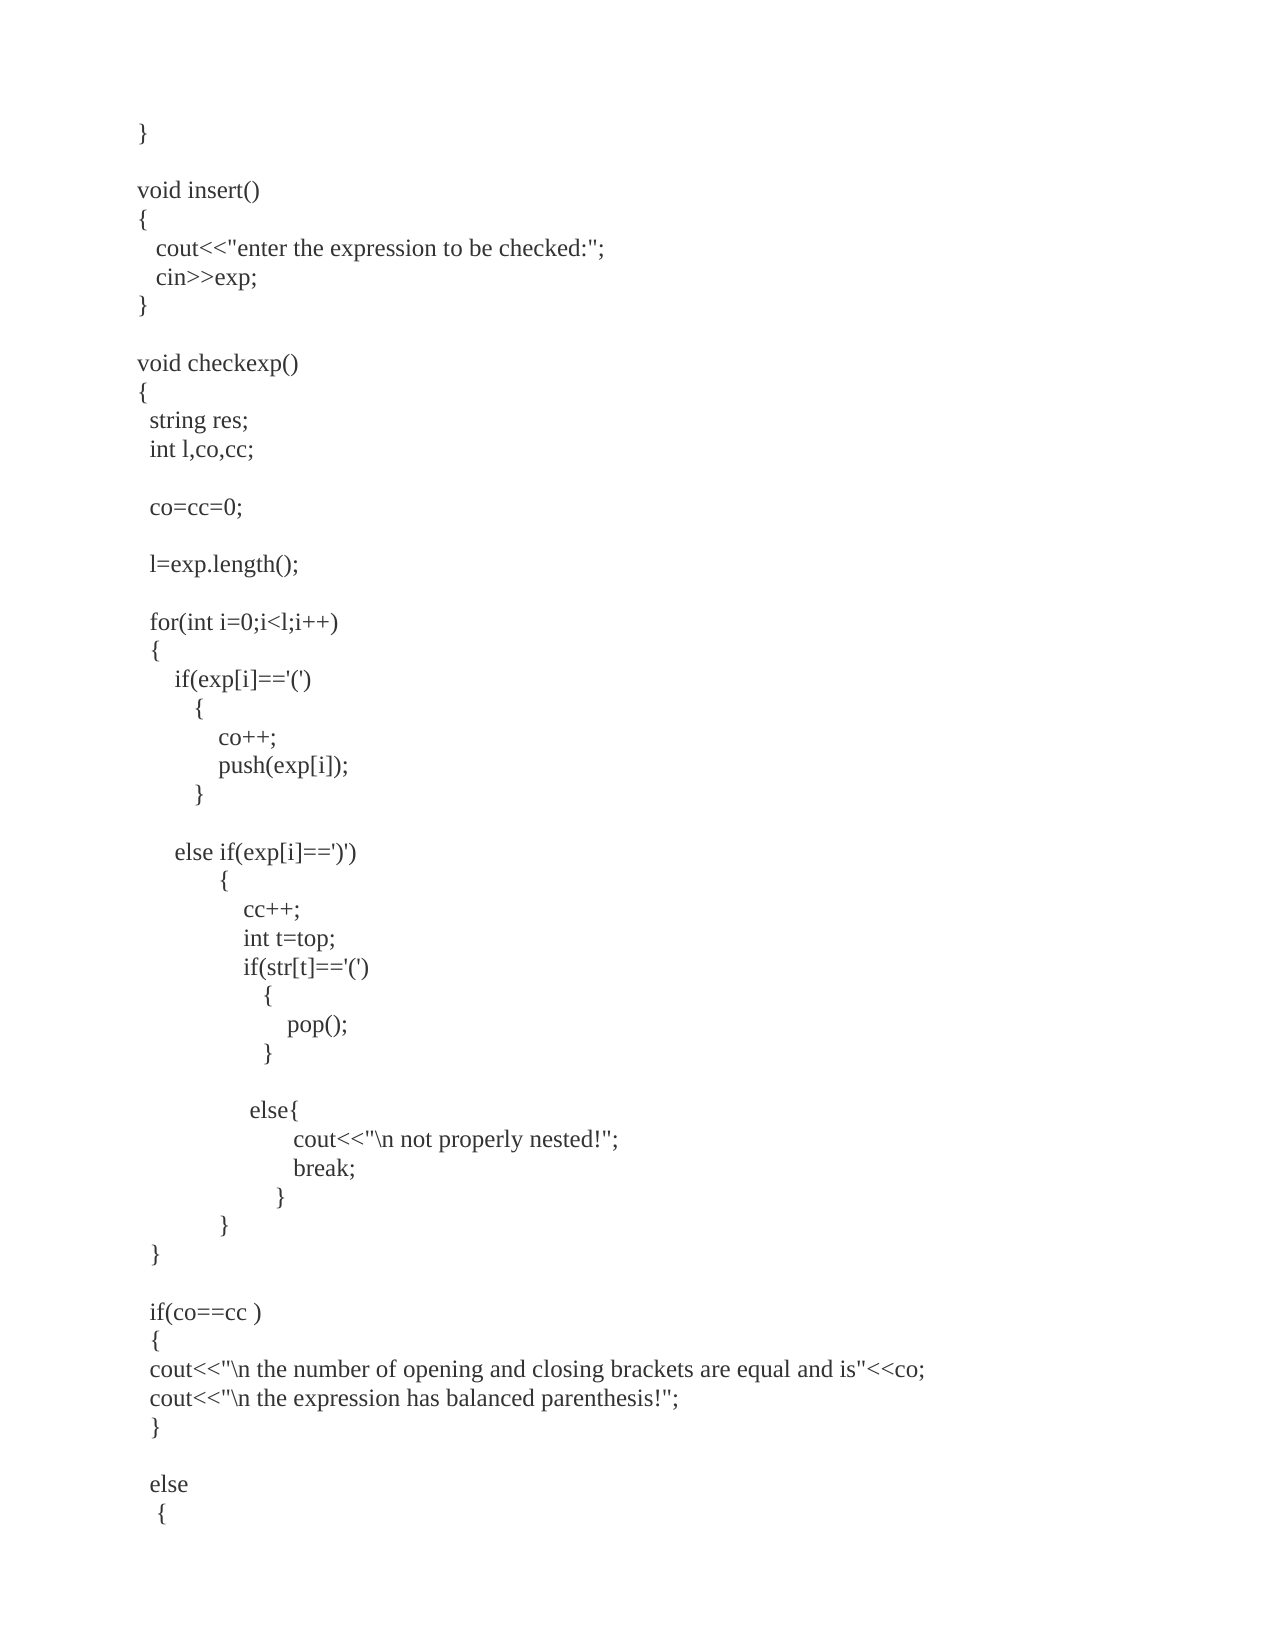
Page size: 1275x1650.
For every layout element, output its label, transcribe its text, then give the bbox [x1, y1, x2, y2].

text int t=top; [118, 923, 1157, 952]
text void checkexp() [118, 348, 1157, 377]
text } [118, 1211, 1157, 1239]
text if(co==cc ) [118, 1297, 1157, 1326]
text { [118, 1326, 1157, 1354]
text cout<<"\n the expression has balanced parenthesis!"; [118, 1383, 1157, 1412]
text co=cc=0; [118, 492, 1157, 521]
text int l,co,cc; [118, 434, 1157, 463]
text void insert() [118, 176, 1157, 204]
text { [118, 981, 1157, 1009]
text } [118, 291, 1157, 319]
text cout<<"\n the number of opening and closing brackets are equal and is"<<co; [118, 1354, 1157, 1383]
text { [118, 693, 1157, 722]
text } [118, 1412, 1157, 1441]
text else [118, 1469, 1157, 1498]
text cout<<"enter the expression to be checked:"; [118, 233, 1157, 262]
text if(exp[i]=='(') [118, 664, 1157, 693]
text } [118, 779, 1157, 808]
text } [118, 1038, 1157, 1067]
text { [118, 866, 1157, 894]
text for(int i=0;i<l;i++) [118, 607, 1157, 636]
text pop(); [118, 1009, 1157, 1038]
text else if(exp[i]==')') [118, 837, 1157, 866]
text push(exp[i]); [118, 751, 1157, 779]
text cin>>exp; [118, 262, 1157, 291]
text { [118, 204, 1157, 233]
text cc++; [118, 894, 1157, 923]
text string res; [118, 406, 1157, 434]
text } [118, 1239, 1157, 1268]
text break; [118, 1153, 1157, 1182]
text } [118, 118, 1157, 147]
text { [118, 1498, 1157, 1527]
text l=exp.length(); [118, 549, 1157, 578]
text { [118, 636, 1157, 664]
text if(str[t]=='(') [118, 952, 1157, 981]
text co++; [118, 722, 1157, 751]
text cout<<"\n not properly nested!"; [118, 1124, 1157, 1153]
text else{ [118, 1096, 1157, 1124]
text } [118, 1182, 1157, 1211]
text { [118, 377, 1157, 406]
